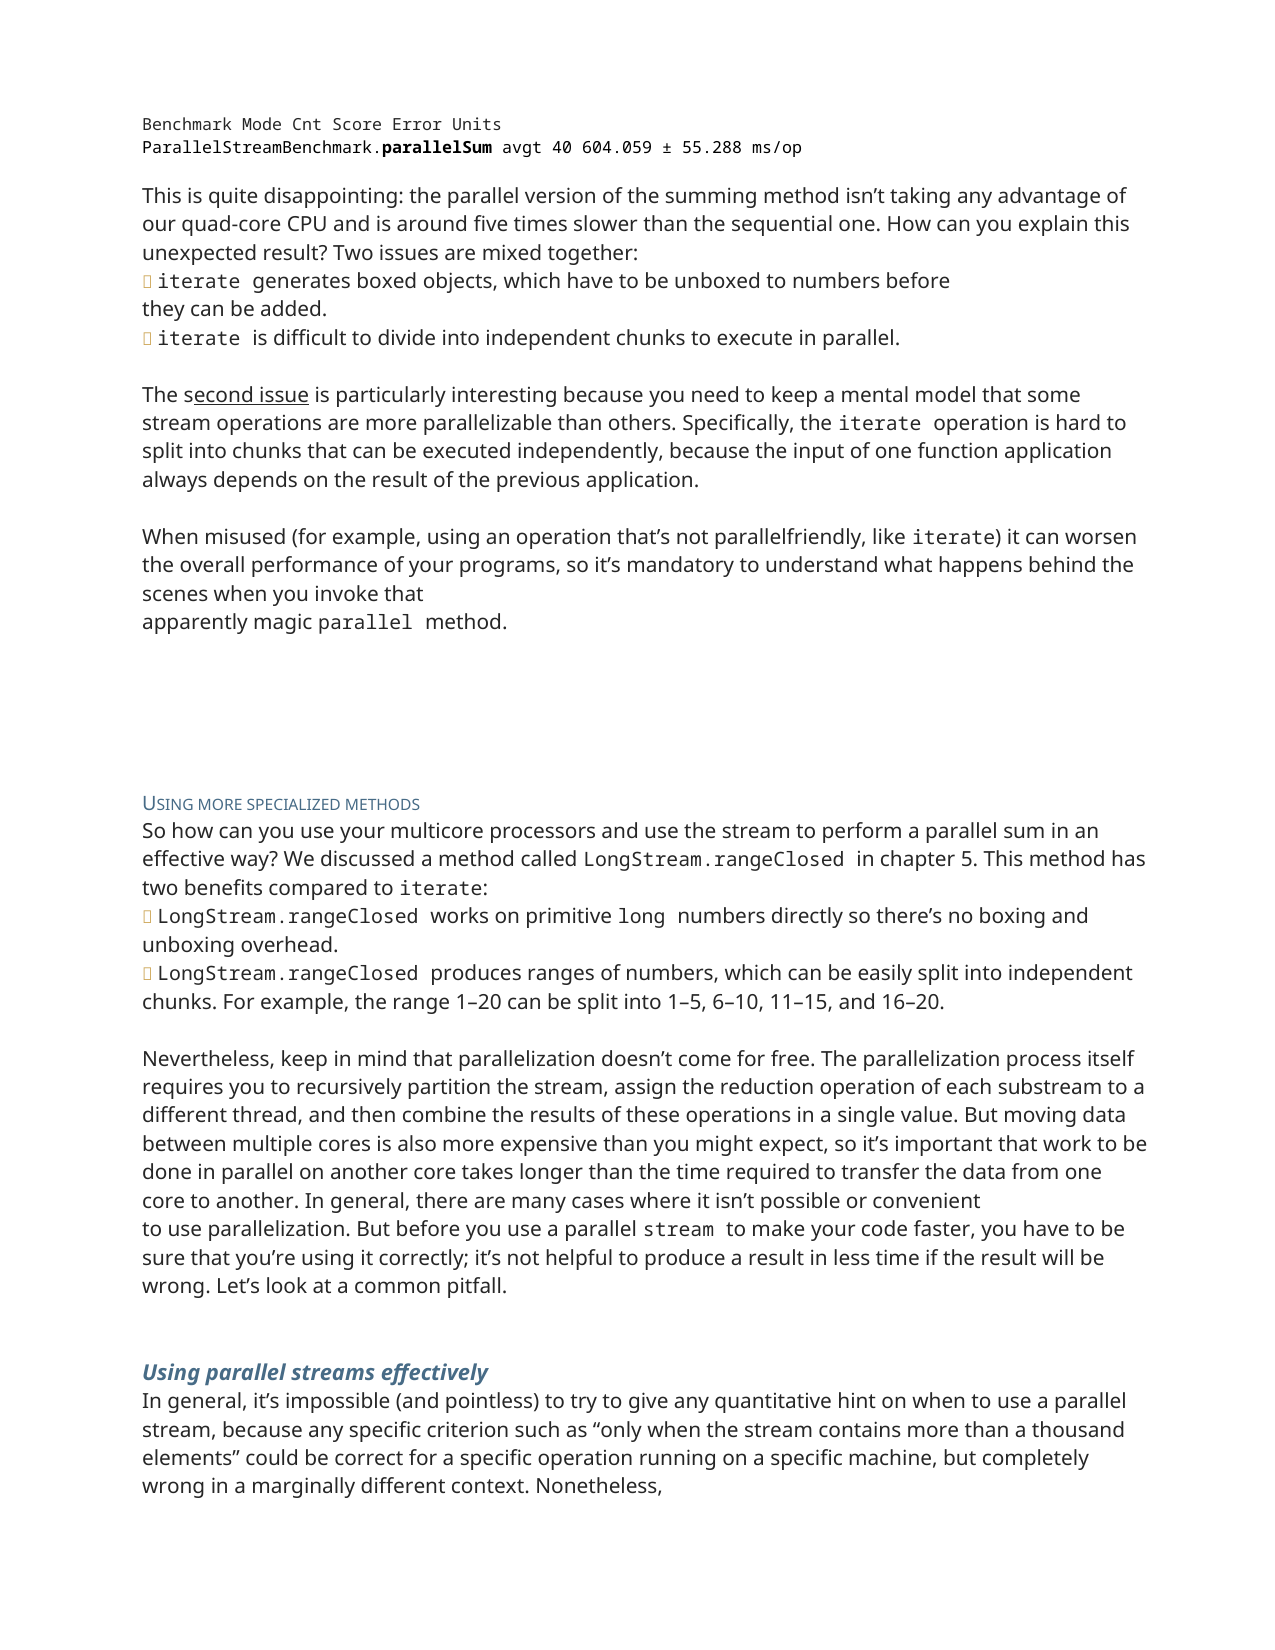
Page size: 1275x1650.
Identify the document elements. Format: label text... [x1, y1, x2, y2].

text  LongStream.rangeClosed works on primitive long numbers directly so there’s no boxing and unboxing overhead. [142, 901, 1149, 958]
text So how can you use your multicore processors and use the stream to perform a parallel sum in an effective way? We discussed a method called LongStream.rangeClosed in chapter 5. This method has two benefits compared to iterate: [142, 816, 1149, 901]
text Nevertheless, keep in mind that parallelization doesn’t come for free. The parallelization process itself requires you to recursively partition the stream, assign the reduction operation of each substream to a different thread, and then combine the results of these operations in a single value. But moving data between multiple cores is also more expensive than you might expect, so it’s important that work to be done in parallel on another core takes longer than the time required to transfer the data from one core to another. In general, there are many cases where it isn’t possible or convenient [142, 1044, 1149, 1214]
text  LongStream.rangeClosed produces ranges of numbers, which can be easily split into independent chunks. For example, the range 1–20 can be split into 1–5, 6–10, 11–15, and 16–20. [142, 958, 1149, 1015]
text to use parallelization. But before you use a parallel stream to make your code faster, you have to be sure that you’re using it correctly; it’s not helpful to produce a result in less time if the result will be wrong. Let’s look at a common pitfall. [142, 1214, 1149, 1299]
text apparently magic parallel method. [142, 607, 1149, 636]
text Benchmark Mode Cnt Score Error Units [142, 113, 1149, 135]
text When misused (for example, using an operation that’s not parallelfriendly, like iterate) it can worsen the overall performance of your programs, so it’s mandatory to understand what happens behind the scenes when you invoke that [142, 522, 1149, 607]
text The second issue is particularly interesting because you need to keep a mental model that some stream operations are more parallelizable than others. Specifically, the iterate operation is hard to split into chunks that can be executed independently, because the input of one function application always depends on the result of the previous application. [142, 380, 1149, 493]
text This is quite disappointing: the parallel version of the summing method isn’t taking any advantage of our quad-core CPU and is around five times slower than the sequential one. How can you explain this unexpected result? Two issues are mixed together: [142, 181, 1149, 266]
text In general, it’s impossible (and pointless) to try to give any quantitative hint on when to use a parallel stream, because any specific criterion such as “only when the stream contains more than a thousand elements” could be correct for a specific operation running on a specific machine, but completely wrong in a marginally different context. Nonetheless, [142, 1386, 1149, 1500]
text  iterate is difficult to divide into independent chunks to execute in parallel. [142, 323, 1149, 351]
text Using parallel streams effectively [142, 1356, 1149, 1386]
text USING MORE SPECIALIZED METHODS [142, 789, 1149, 816]
text they can be added. [142, 294, 1149, 323]
text  iterate generates boxed objects, which have to be unboxed to numbers before [142, 266, 1149, 294]
text ParallelStreamBenchmark.parallelSum avgt 40 604.059 ± 55.288 ms/op [142, 135, 1149, 158]
